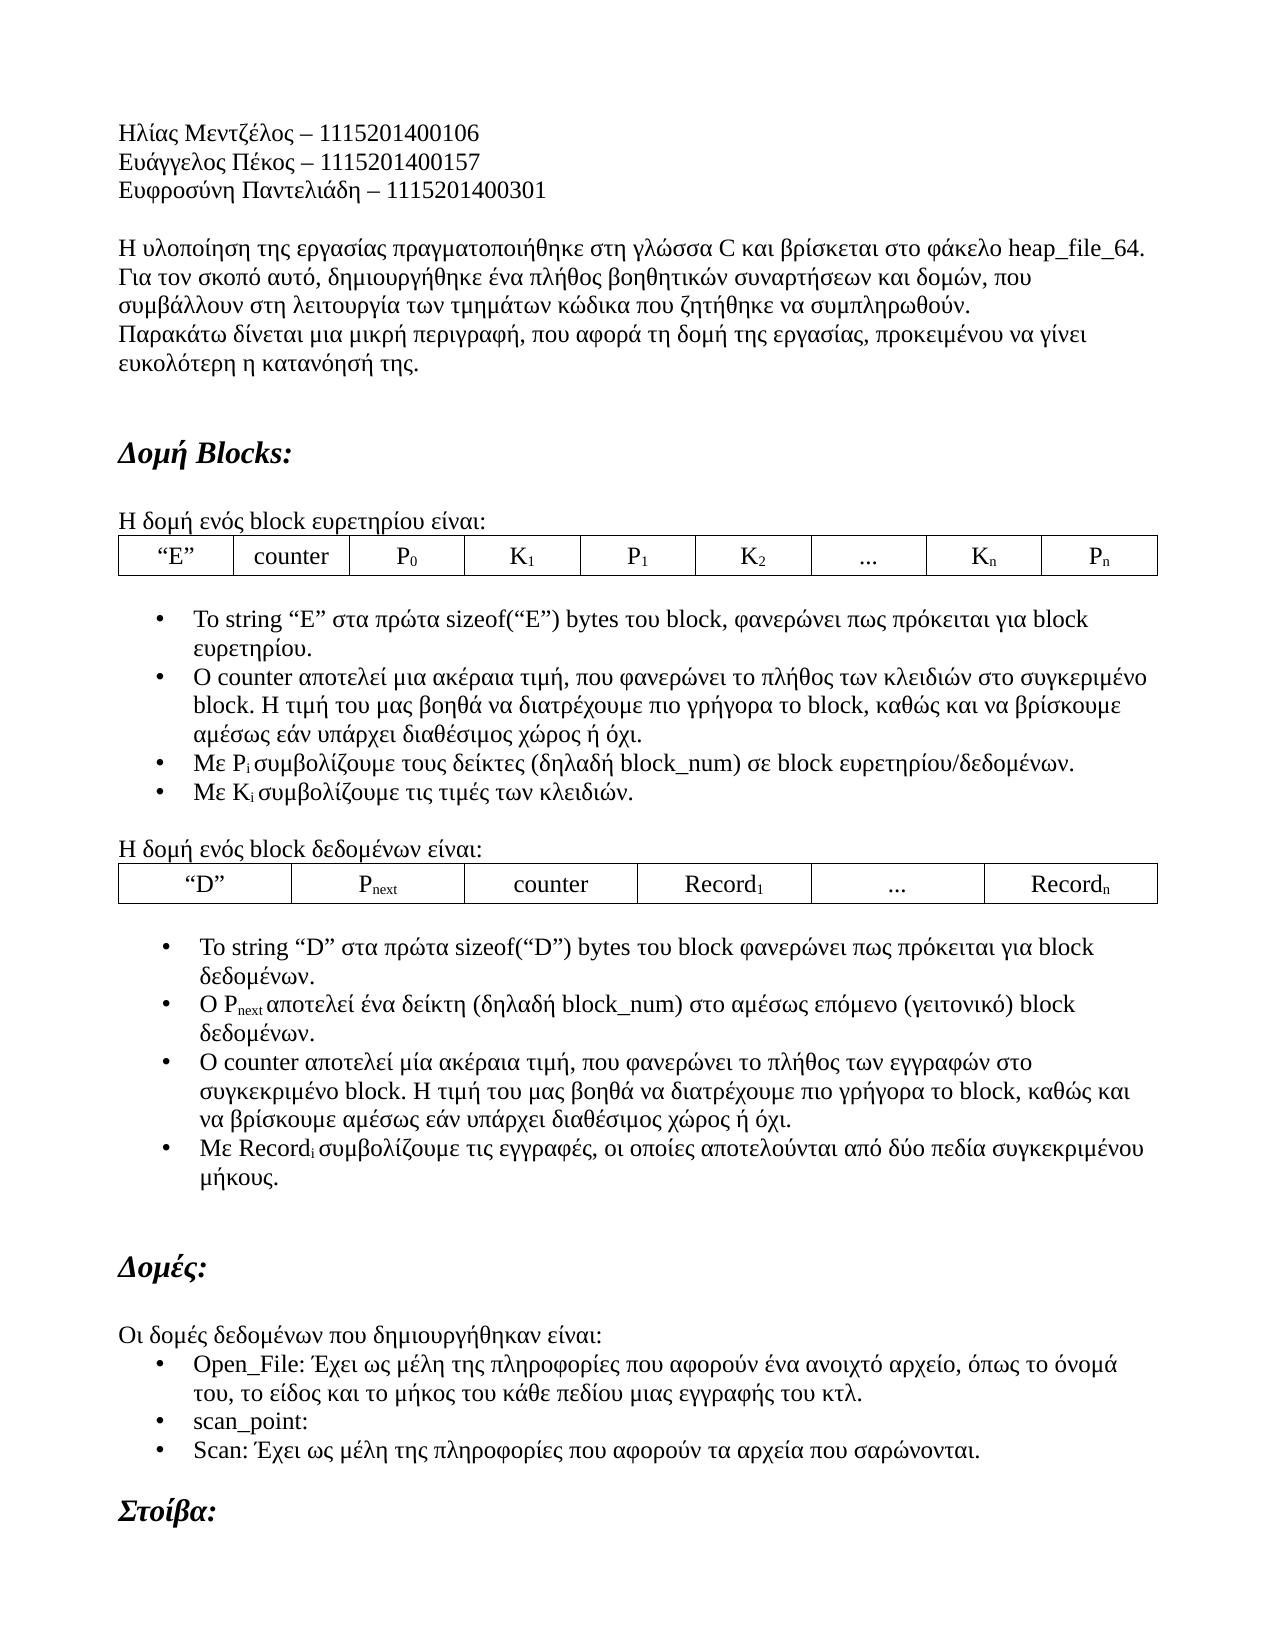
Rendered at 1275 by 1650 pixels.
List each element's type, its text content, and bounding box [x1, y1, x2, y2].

table_header P0 [350, 536, 464, 575]
table_header Kn [927, 536, 1041, 575]
table_header K1 [465, 536, 580, 575]
text Στοίβα: [118, 1493, 1157, 1529]
text Ευάγγελος Πέκος – 1115201400157 [118, 147, 1157, 176]
table_header counter [465, 864, 637, 903]
text Η υλοποίηση της εργασίας πραγματοποιήθηκε στη γλώσσα C και βρίσκεται στο φάκελο heap_file_64. Για τον σκοπό αυτό, δημιουργήθηκε ένα πλήθος βοηθητικών συναρτήσεων και δομών, που συμβάλλουν στη λειτουργία των τμημάτων κώδικα που ζητήθηκε να συμπληρωθούν. [118, 233, 1157, 319]
table_header Pnext [292, 864, 464, 903]
list Το string “Ε” στα πρώτα sizeof(“E”) bytes του block, φανερώνει πως πρόκειται για block ευρετηρίου. [156, 604, 1157, 662]
list Ο Pnext αποτελεί ένα δείκτη (δηλαδή block_num) στο αμέσως επόμενο (γειτονικό) block δεδομένων. [162, 989, 1157, 1047]
text Δομή Blocks: [118, 434, 1157, 470]
text Παρακάτω δίνεται μια μικρή περιγραφή, που αφορά τη δομή της εργασίας, προκειμένου να γίνει ευκολότερη η κατανόησή της. [118, 319, 1157, 377]
text Η δομή ενός block δεδομένων είναι: [118, 834, 1157, 863]
table_header Pn [1042, 536, 1157, 575]
list Ο counter αποτελεί μία ακέραια τιμή, που φανερώνει το πλήθος των εγγραφών στο συγκεκριμένο block. Η τιμή του μας βοηθά να διατρέχουμε πιο γρήγορα το block, καθώς και να βρίσκουμε αμέσως εάν υπάρχει διαθέσιμος χώρος ή όχι. [162, 1047, 1157, 1133]
table_header Recordn [985, 864, 1157, 903]
table_header Record1 [638, 864, 811, 903]
text Δομές: [118, 1248, 1157, 1284]
list Με Pi συμβολίζουμε τους δείκτες (δηλαδή block_num) σε block ευρετηρίου/δεδομένων. [156, 748, 1157, 777]
table_header P1 [581, 536, 695, 575]
table_header “E” [119, 536, 233, 575]
text Οι δομές δεδομένων που δημιουργήθηκαν είναι: [118, 1320, 1157, 1349]
table_header “D” [119, 864, 291, 903]
list Με Recordi συμβολίζουμε τις εγγραφές, οι οποίες αποτελούνται από δύο πεδία συγκεκριμένου μήκους. [162, 1133, 1157, 1191]
list Το string “D” στα πρώτα sizeof(“D”) bytes του block φανερώνει πως πρόκειται για block δεδομένων. [162, 932, 1157, 989]
list scan_point: [156, 1406, 1157, 1435]
list Scan: Έχει ως μέλη της πληροφορίες που αφορούν τα αρχεία που σαρώνονται. [156, 1435, 1157, 1464]
text Η δομή ενός block ευρετηρίου είναι: [118, 506, 1157, 535]
list Ο counter αποτελεί μια ακέραια τιμή, που φανερώνει το πλήθος των κλειδιών στο συγκεριμένο block. Η τιμή του μας βοηθά να διατρέχουμε πιο γρήγορα το block, καθώς και να βρίσκουμε αμέσως εάν υπάρχει διαθέσιμος χώρος ή όχι. [156, 662, 1157, 748]
list Με Ki συμβολίζουμε τις τιμές των κλειδιών. [156, 777, 1157, 805]
text Ευφροσύνη Παντελιάδη – 1115201400301 [118, 176, 1157, 204]
table_header K2 [696, 536, 811, 575]
text Ηλίας Μεντζέλος – 1115201400106 [118, 118, 1157, 147]
table_header ... [812, 536, 926, 575]
list Open_File: Έχει ως μέλη της πληροφορίες που αφορούν ένα ανοιχτό αρχείο, όπως το όνομά του, το είδος και το μήκος του κάθε πεδίου μιας εγγραφής του κτλ. [156, 1349, 1157, 1406]
table_header counter [234, 536, 349, 575]
table_header ... [812, 864, 984, 903]
